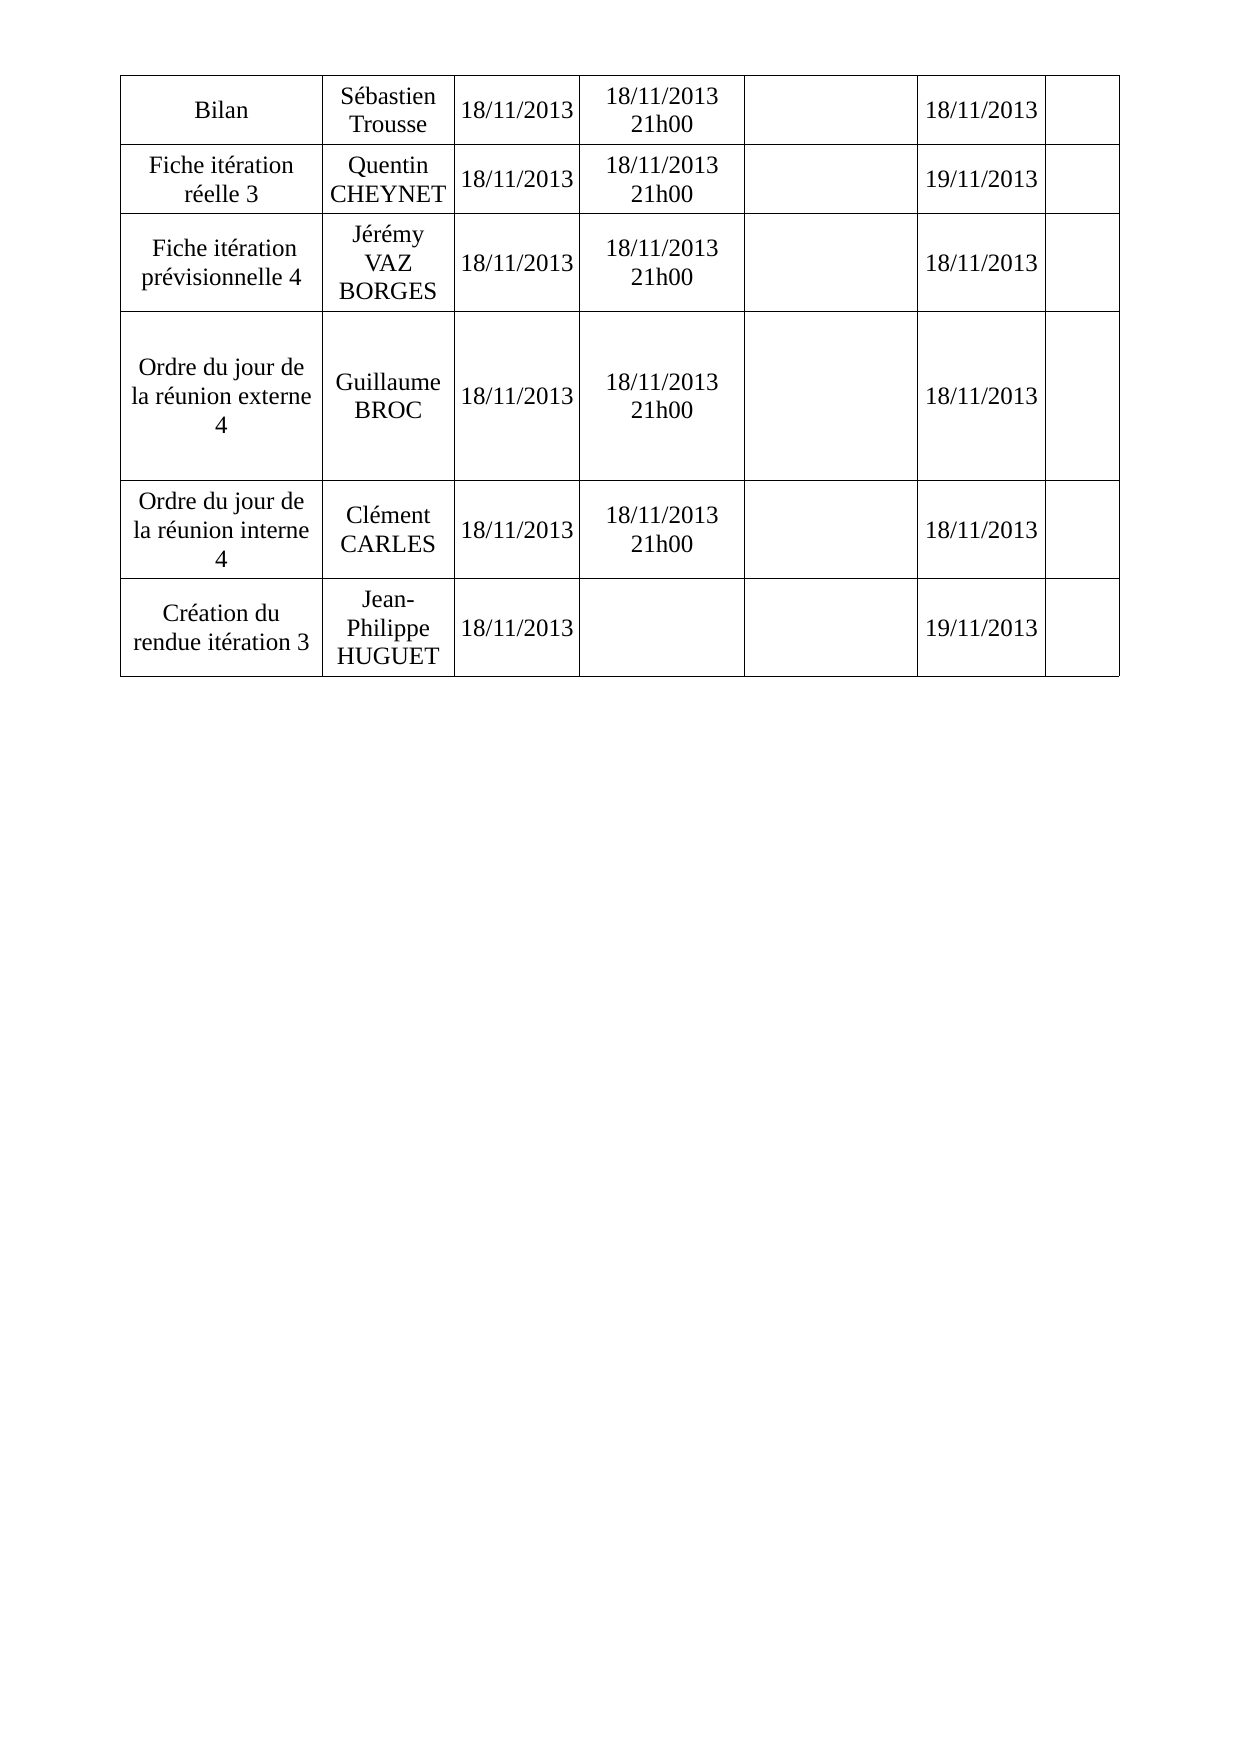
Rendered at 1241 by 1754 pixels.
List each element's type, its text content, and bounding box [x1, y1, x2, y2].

table_cell [580, 579, 744, 676]
table_cell [1046, 145, 1119, 213]
table_cell 18/11/2013 [918, 76, 1045, 144]
table_cell 18/11/2013 [918, 481, 1045, 578]
table_cell [745, 579, 917, 676]
table_cell [745, 76, 917, 144]
table_cell Ordre du jour de la réunion externe 4 [121, 312, 322, 480]
table_cell [1046, 312, 1119, 480]
table_cell Guillaume BROC [323, 312, 454, 480]
table_cell [745, 481, 917, 578]
table_cell [1046, 579, 1119, 676]
table_cell 18/11/2013 [455, 76, 579, 144]
table_cell 18/11/2013 21h00 [580, 312, 744, 480]
table_cell 18/11/2013 [455, 145, 579, 213]
table_cell [1046, 214, 1119, 311]
table_cell Bilan [121, 76, 322, 144]
table_cell [745, 214, 917, 311]
table_cell 18/11/2013 21h00 [580, 145, 744, 213]
table_cell 18/11/2013 21h00 [580, 481, 744, 578]
table_cell 18/11/2013 [455, 481, 579, 578]
table_cell Sébastien Trousse [323, 76, 454, 144]
table_cell 18/11/2013 [455, 214, 579, 311]
table_cell 18/11/2013 [455, 579, 579, 676]
table_cell [1046, 76, 1119, 144]
table_cell 19/11/2013 [918, 579, 1045, 676]
table_cell 18/11/2013 21h00 [580, 76, 744, 144]
table_cell [1046, 481, 1119, 578]
table_cell 18/11/2013 21h00 [580, 214, 744, 311]
table_cell Fiche itération prévisionnelle 4 [121, 214, 322, 311]
table_cell Ordre du jour de la réunion interne 4 [121, 481, 322, 578]
table_cell Création du rendue itération 3 [121, 579, 322, 676]
table_cell Jean-Philippe HUGUET [323, 579, 454, 676]
table_cell 19/11/2013 [918, 145, 1045, 213]
table_cell Clément CARLES [323, 481, 454, 578]
table_cell Jérémy VAZ BORGES [323, 214, 454, 311]
table_cell [745, 145, 917, 213]
table_cell Quentin CHEYNET [323, 145, 454, 213]
table_cell 18/11/2013 [455, 312, 579, 480]
table_cell [745, 312, 917, 480]
table_cell Fiche itération réelle 3 [121, 145, 322, 213]
table_cell 18/11/2013 [918, 312, 1045, 480]
table_cell 18/11/2013 [918, 214, 1045, 311]
